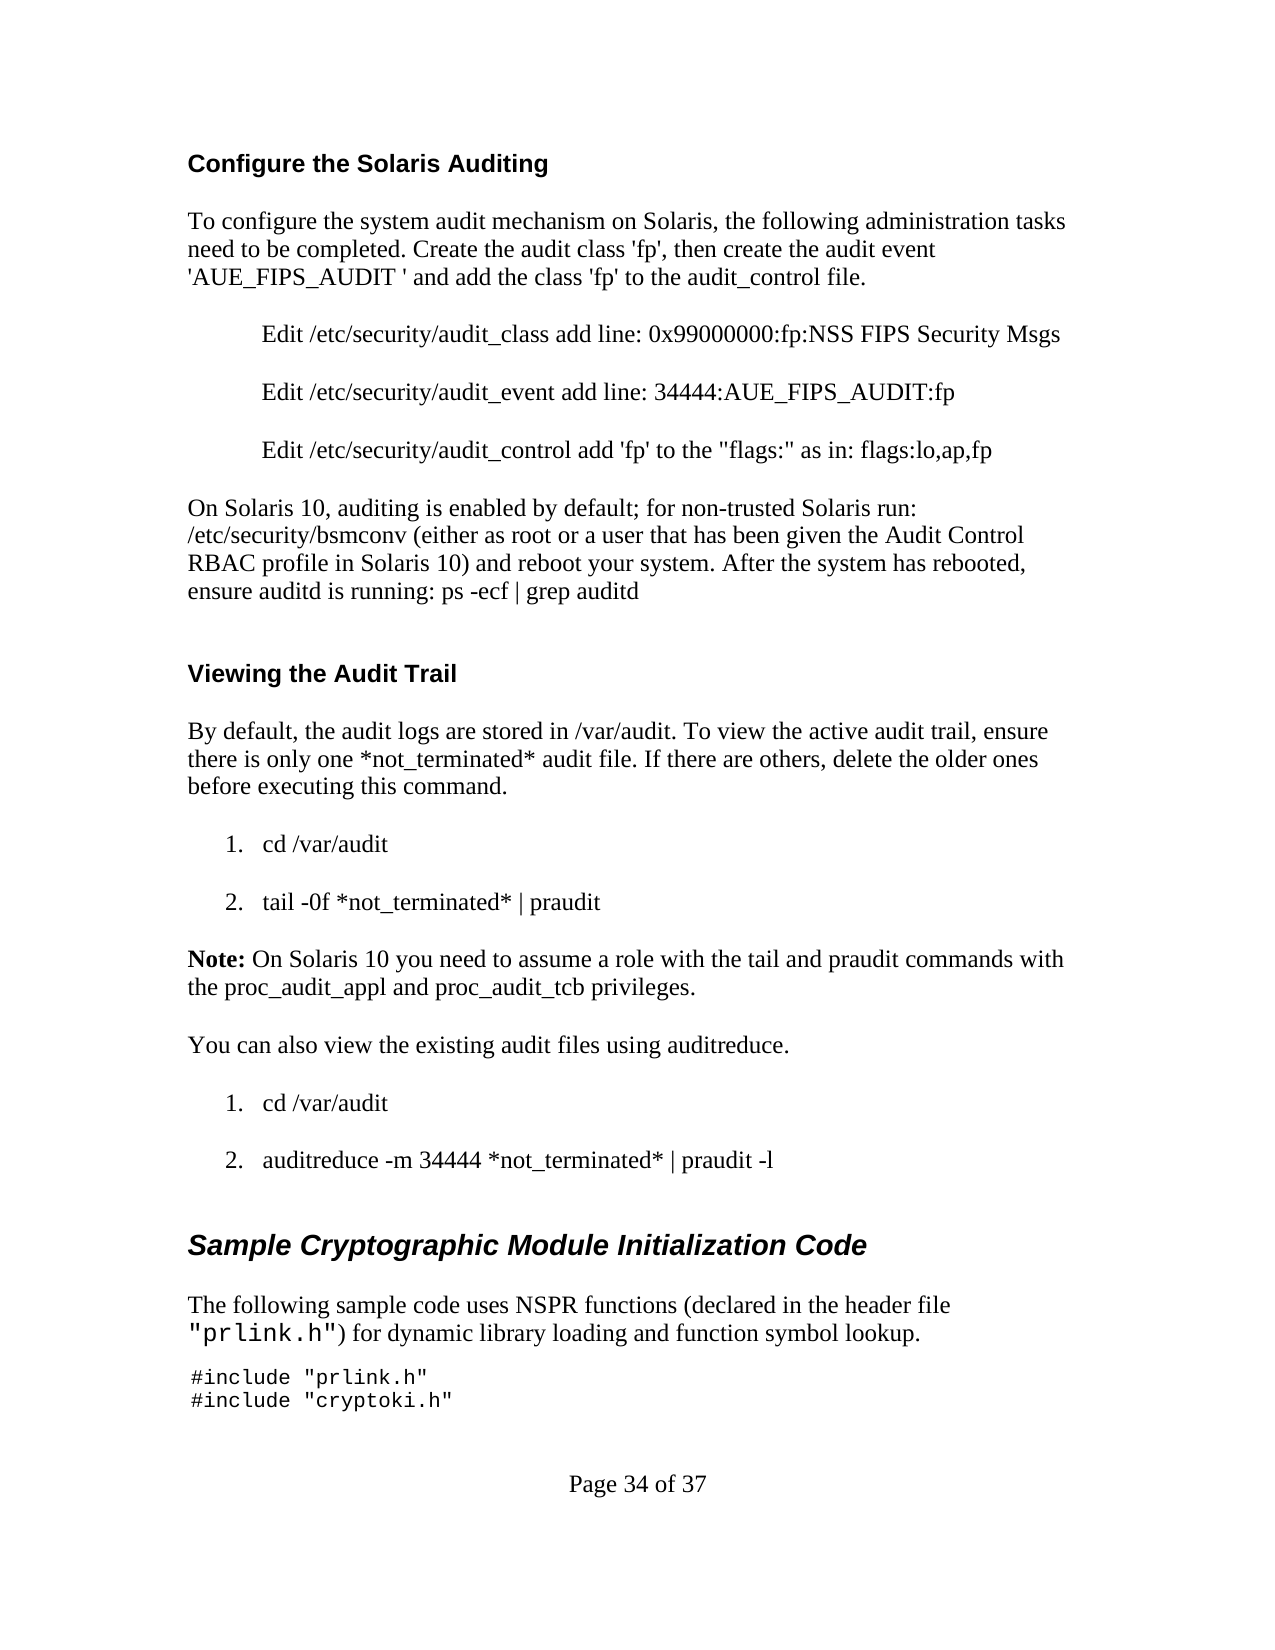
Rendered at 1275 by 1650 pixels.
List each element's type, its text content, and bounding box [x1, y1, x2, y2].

text #include "prlink.h" [187, 1364, 1087, 1390]
subtitle Configure the Solaris Auditing [187, 150, 1087, 178]
text Edit /etc/security/audit_control add 'fp' to the "flags:" as in: flags:lo,ap,fp [261, 436, 1087, 464]
text Edit /etc/security/audit_class add line: 0x99000000:fp:NSS FIPS Security Msgs [261, 321, 1087, 348]
text You can also view the existing audit files using auditreduce. [187, 1031, 1087, 1059]
text By default, the audit logs are stored in /var/audit. To view the active audit trail, ensure there is only one *not_terminated* audit file. If there are others, delete the older ones before executing this command. [187, 717, 1087, 800]
text On Solaris 10, auditing is enabled by default; for non-trusted Solaris run: /etc/security/bsmconv (either as root or a user that has been given the Audit Control RBAC profile in Solaris 10) and reboot your system. After the system has rebooted, ensure auditd is running: ps -ecf | grep auditd [187, 494, 1087, 604]
text Edit /etc/security/audit_event add line: 34444:AUE_FIPS_AUDIT:fp [261, 378, 1087, 406]
text Note: On Solaris 10 you need to assume a role with the tail and praudit commands with the proc_audit_appl and proc_audit_tcb privileges. [187, 946, 1087, 1001]
list tail -0f *not_terminated* | praudit [225, 888, 1087, 916]
subtitle Viewing the Audit Trail [187, 659, 1087, 688]
list cd /var/audit [225, 830, 1087, 858]
text To configure the system audit mechanism on Solaris, the following administration tasks need to be completed. Create the audit class 'fp', then create the audit event 'AUE_FIPS_AUDIT ' and add the class 'fp' to the audit_control file. [187, 207, 1087, 291]
text The following sample code uses NSPR functions (declared in the header file "prlink.h") for dynamic library loading and function symbol lookup. [187, 1291, 1087, 1349]
list auditreduce -m 34444 *not_terminated* | praudit -l [225, 1146, 1087, 1174]
subtitle Sample Cryptographic Module Initialization Code [187, 1229, 1087, 1262]
text #include "cryptoki.h" [187, 1390, 1087, 1417]
list cd /var/audit [225, 1089, 1087, 1116]
